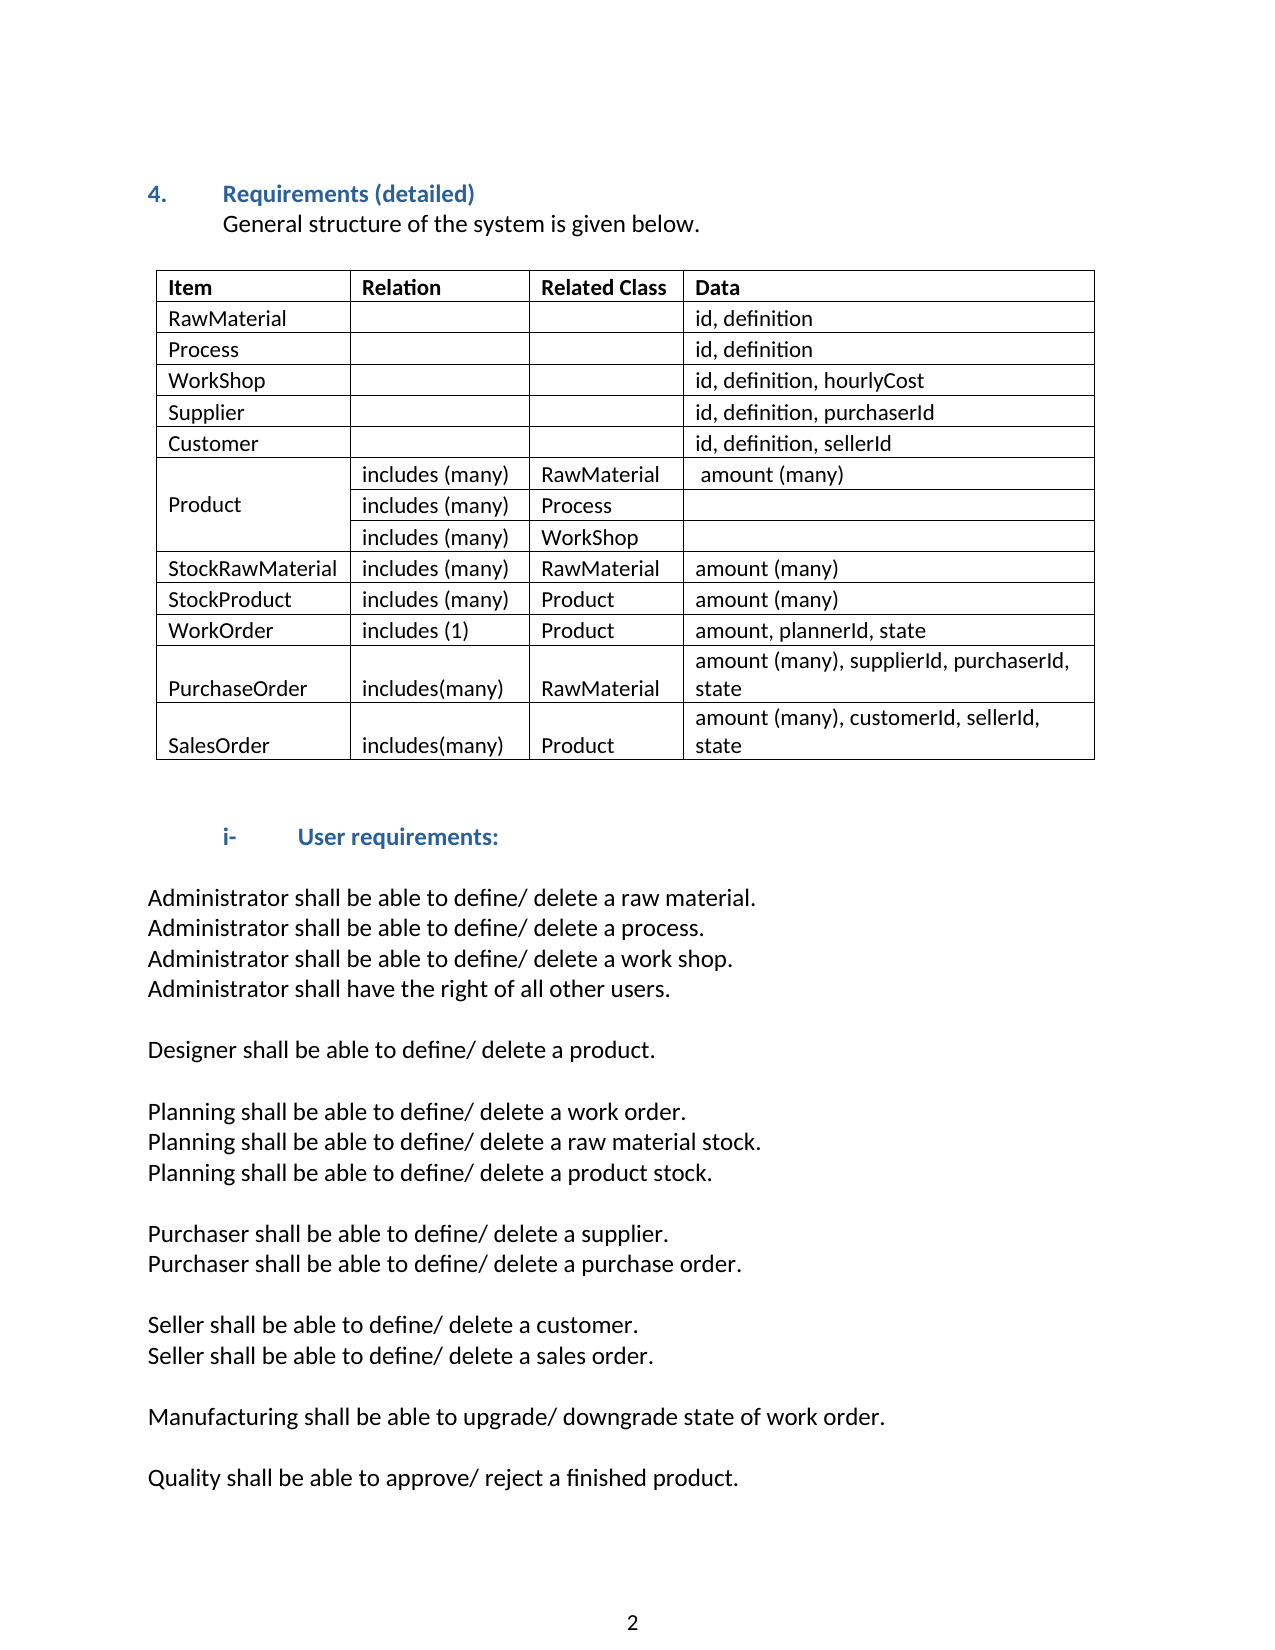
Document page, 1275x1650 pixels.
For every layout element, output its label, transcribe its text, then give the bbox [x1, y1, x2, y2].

table_cell RawMaterial [530, 646, 683, 702]
table_cell [684, 521, 1094, 551]
table_cell includes (many) [351, 552, 529, 582]
table_cell StockRawMaterial [157, 552, 350, 582]
text Designer shall be able to define/ delete a product. [148, 1034, 1127, 1065]
table_cell amount (many), customerId, sellerId, state [684, 703, 1094, 759]
table_cell WorkOrder [157, 615, 350, 645]
table_cell PurchaseOrder [157, 646, 350, 702]
table_cell amount, plannerId, state [684, 615, 1094, 645]
table_cell WorkShop [157, 365, 350, 395]
table_cell Product [157, 458, 350, 551]
table_cell includes(many) [351, 646, 529, 702]
text Manufacturing shall be able to upgrade/ downgrade state of work order. [148, 1401, 1127, 1431]
text Planning shall be able to define/ delete a work order. [148, 1096, 1127, 1126]
table_cell [351, 333, 529, 363]
table_cell amount (many) [684, 552, 1094, 582]
table_cell amount (many) [684, 458, 1094, 488]
table_cell amount (many) [684, 583, 1094, 613]
table_cell includes (many) [351, 458, 529, 488]
table_cell StockProduct [157, 583, 350, 613]
table_cell id, definition, sellerId [684, 427, 1094, 457]
text Administrator shall be able to define/ delete a work shop. [148, 943, 1127, 973]
table_cell RawMaterial [157, 302, 350, 332]
table_cell RawMaterial [530, 552, 683, 582]
table_cell WorkShop [530, 521, 683, 551]
text Seller shall be able to define/ delete a customer. [148, 1309, 1127, 1340]
table_cell includes(many) [351, 703, 529, 759]
table_cell [530, 396, 683, 426]
table_cell includes (many) [351, 521, 529, 551]
table_cell Process [530, 490, 683, 520]
table_cell includes (many) [351, 583, 529, 613]
table_cell Process [157, 333, 350, 363]
table_cell Product [530, 615, 683, 645]
table_cell id, definition [684, 333, 1094, 363]
text Purchaser shall be able to define/ delete a supplier. [148, 1218, 1127, 1248]
table_cell amount (many), supplierId, purchaserId, state [684, 646, 1094, 702]
table_cell includes (1) [351, 615, 529, 645]
text i- User requirements: [148, 821, 1127, 851]
text Planning shall be able to define/ delete a product stock. [148, 1157, 1127, 1187]
table_cell id, definition [684, 302, 1094, 332]
table_cell [530, 365, 683, 395]
table_cell [351, 365, 529, 395]
table_cell [351, 396, 529, 426]
text Seller shall be able to define/ delete a sales order. [148, 1340, 1127, 1370]
table_cell [684, 490, 1094, 520]
table_header Item [157, 271, 350, 301]
text Planning shall be able to define/ delete a raw material stock. [148, 1126, 1127, 1157]
text Quality shall be able to approve/ reject a finished product. [148, 1462, 1127, 1492]
table_cell Supplier [157, 396, 350, 426]
list General structure of the system is given below. [223, 209, 1127, 239]
text Administrator shall be able to define/ delete a raw material. [148, 882, 1127, 912]
text Purchaser shall be able to define/ delete a purchase order. [148, 1248, 1127, 1279]
table_header Data [684, 271, 1094, 301]
table_cell id, definition, hourlyCost [684, 365, 1094, 395]
text Administrator shall have the right of all other users. [148, 973, 1127, 1004]
table_cell [351, 427, 529, 457]
table_cell [530, 333, 683, 363]
table_cell Customer [157, 427, 350, 457]
table_cell Product [530, 703, 683, 759]
table_cell SalesOrder [157, 703, 350, 759]
table_header Relation [351, 271, 529, 301]
table_cell [530, 427, 683, 457]
list 4. Requirements (detailed) [148, 178, 1127, 209]
text Administrator shall be able to define/ delete a process. [148, 912, 1127, 943]
table_cell id, definition, purchaserId [684, 396, 1094, 426]
table_cell [530, 302, 683, 332]
table_cell RawMaterial [530, 458, 683, 488]
table_header Related Class [530, 271, 683, 301]
table_cell Product [530, 583, 683, 613]
table_cell [351, 302, 529, 332]
table_cell includes (many) [351, 490, 529, 520]
